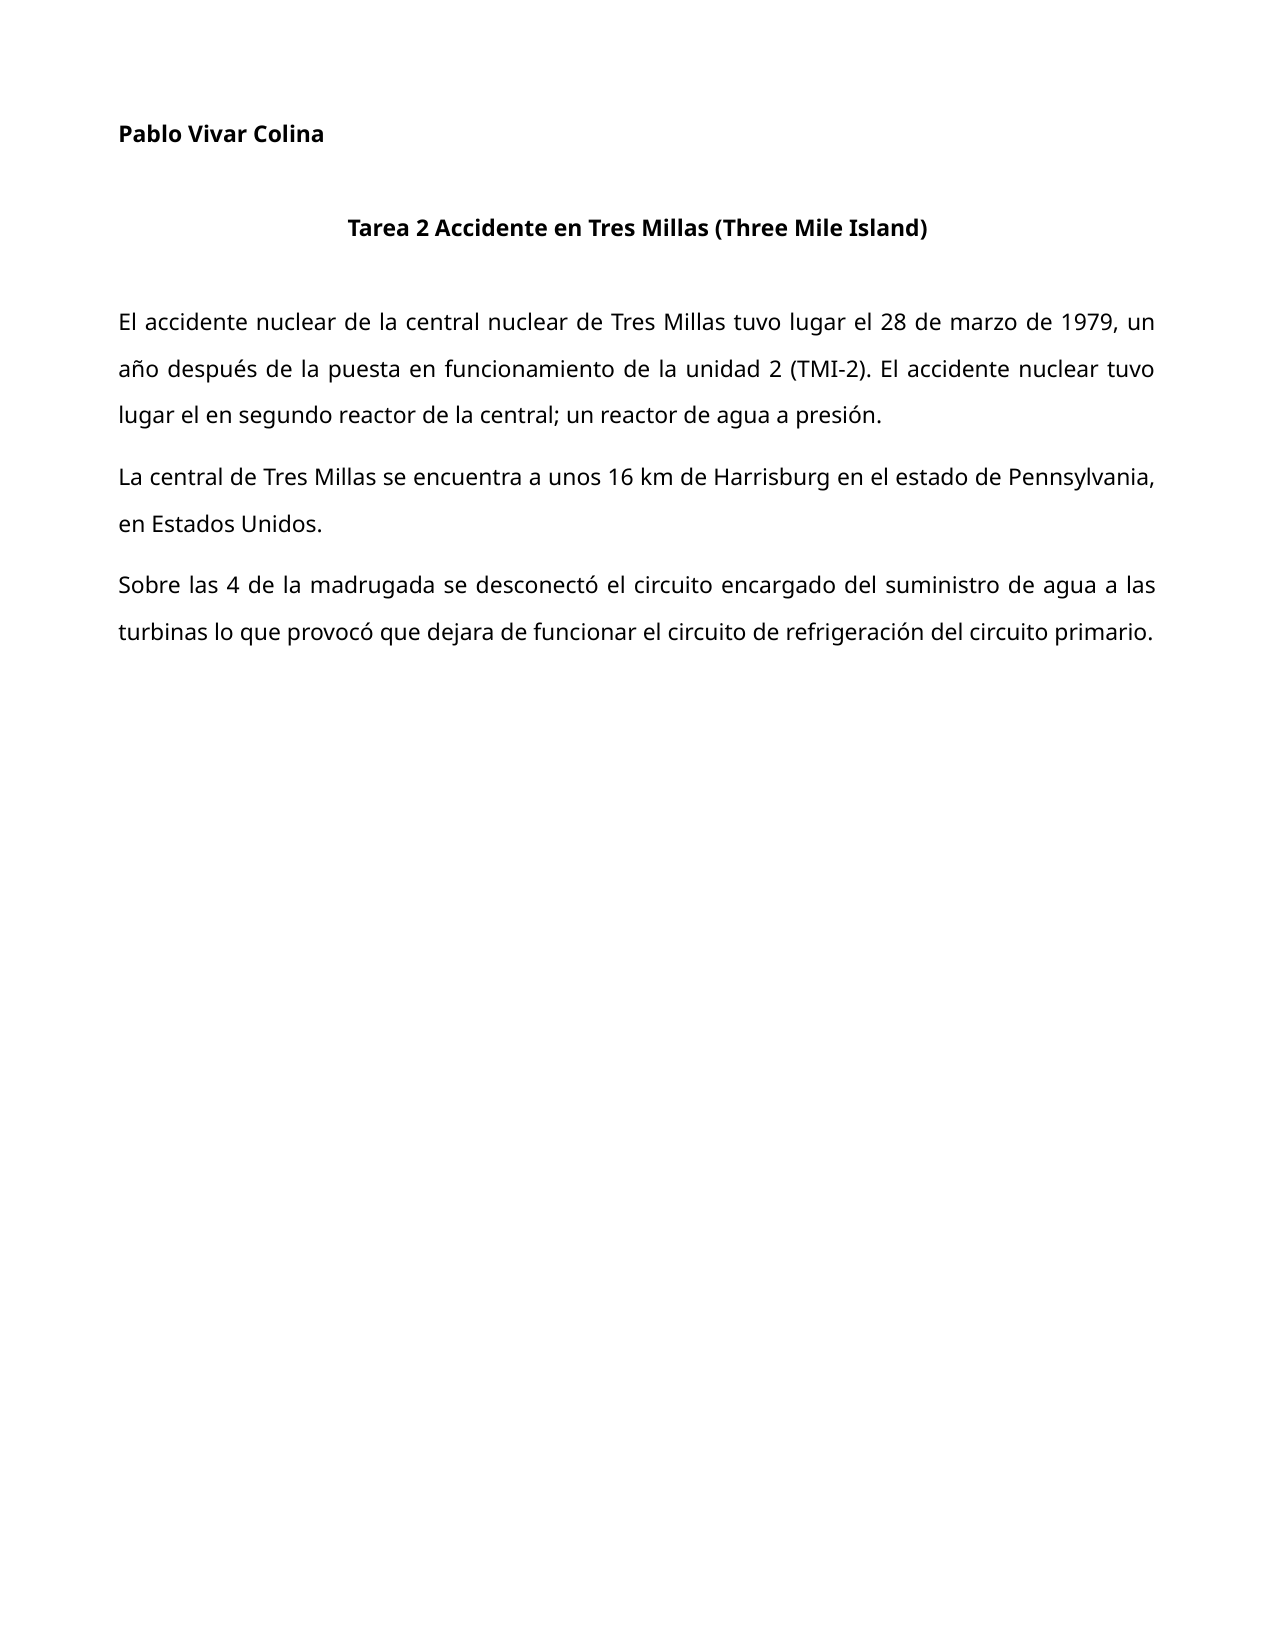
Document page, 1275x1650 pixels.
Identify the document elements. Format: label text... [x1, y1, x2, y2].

text Pablo Vivar Colina [118, 118, 1157, 149]
text El accidente nuclear de la central nuclear de Tres Millas tuvo lugar el 28 de marzo de 1979, un año después de la puesta en funcionamiento de la unidad 2 (TMI-2). El accidente nuclear tuvo lugar el en segundo reactor de la central; un reactor de agua a presión. [118, 306, 1157, 431]
text Sobre las 4 de la madrugada se desconectó el circuito encargado del suministro de agua a las turbinas lo que provocó que dejara de funcionar el circuito de refrigeración del circuito primario. [118, 569, 1157, 647]
text La central de Tres Millas se encuentra a unos 16 km de Harrisburg en el estado de Pennsylvania, en Estados Unidos. [118, 461, 1157, 539]
text Tarea 2 Accidente en Tres Millas (Three Mile Island) [118, 212, 1157, 243]
